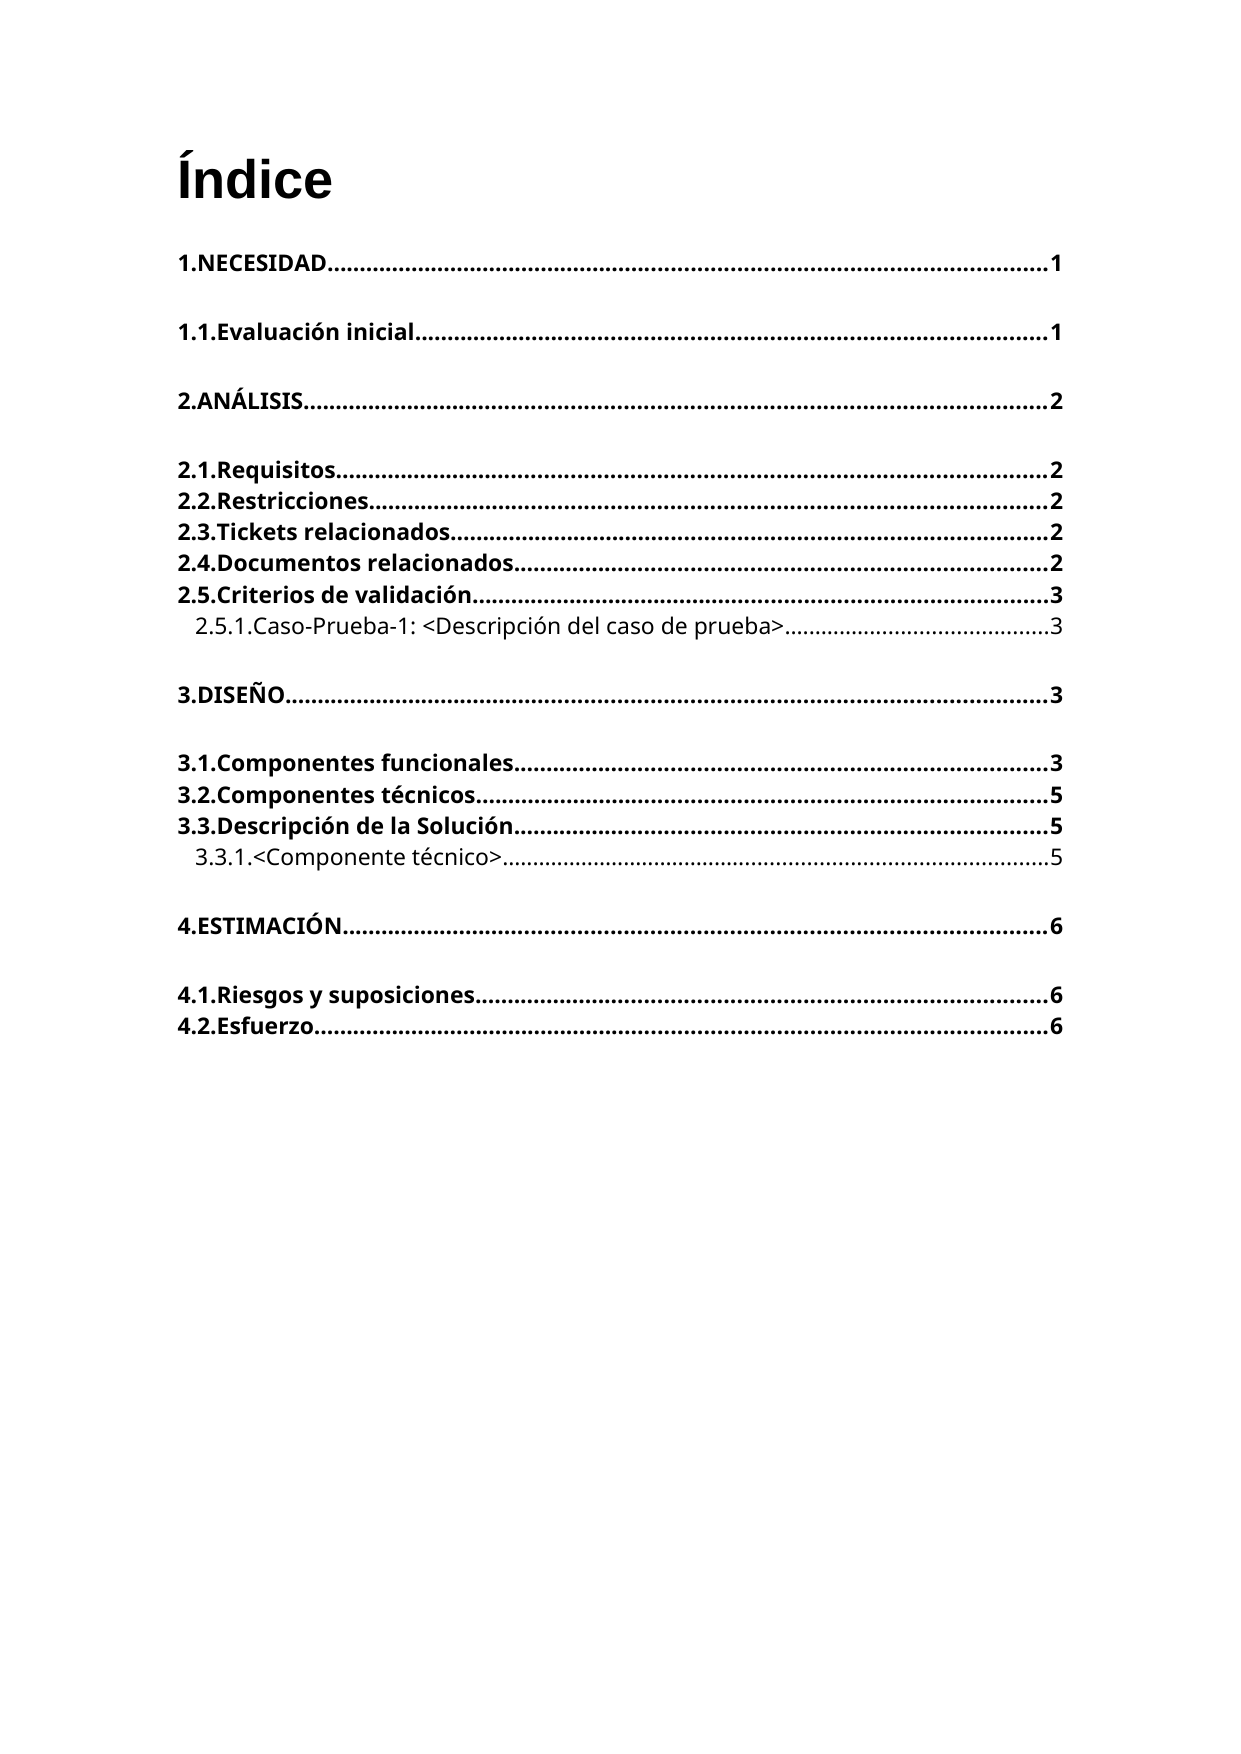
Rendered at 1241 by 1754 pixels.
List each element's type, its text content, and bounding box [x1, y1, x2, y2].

text 2.Análisis 2 [177, 385, 1063, 416]
text 2.4.Documentos relacionados 2 [177, 547, 1063, 579]
text 1.1.Evaluación inicial 1 [177, 316, 1063, 347]
text 4.2.Esfuerzo 6 [177, 1010, 1063, 1041]
text 2.3.Tickets relacionados 2 [177, 516, 1063, 547]
subtitle Índice [177, 148, 1063, 210]
text 1.Necesidad 1 [177, 247, 1063, 279]
text 2.1.Requisitos 2 [177, 454, 1063, 485]
text 2.5.Criterios de validación 3 [177, 579, 1063, 610]
text 2.2.Restricciones 2 [177, 485, 1063, 516]
text 2.5.1.Caso-Prueba-1: <Descripción del caso de prueba> 3 [195, 610, 1063, 641]
text 3.3.1.<Componente técnico> 5 [195, 841, 1063, 872]
text 4.1.Riesgos y suposiciones 6 [177, 979, 1063, 1010]
text 4.Estimación 6 [177, 910, 1063, 941]
text 3.3.Descripción de la Solución 5 [177, 810, 1063, 841]
text 3.Diseño 3 [177, 679, 1063, 710]
text 3.1.Componentes funcionales 3 [177, 747, 1063, 779]
text 3.2.Componentes técnicos 5 [177, 779, 1063, 810]
